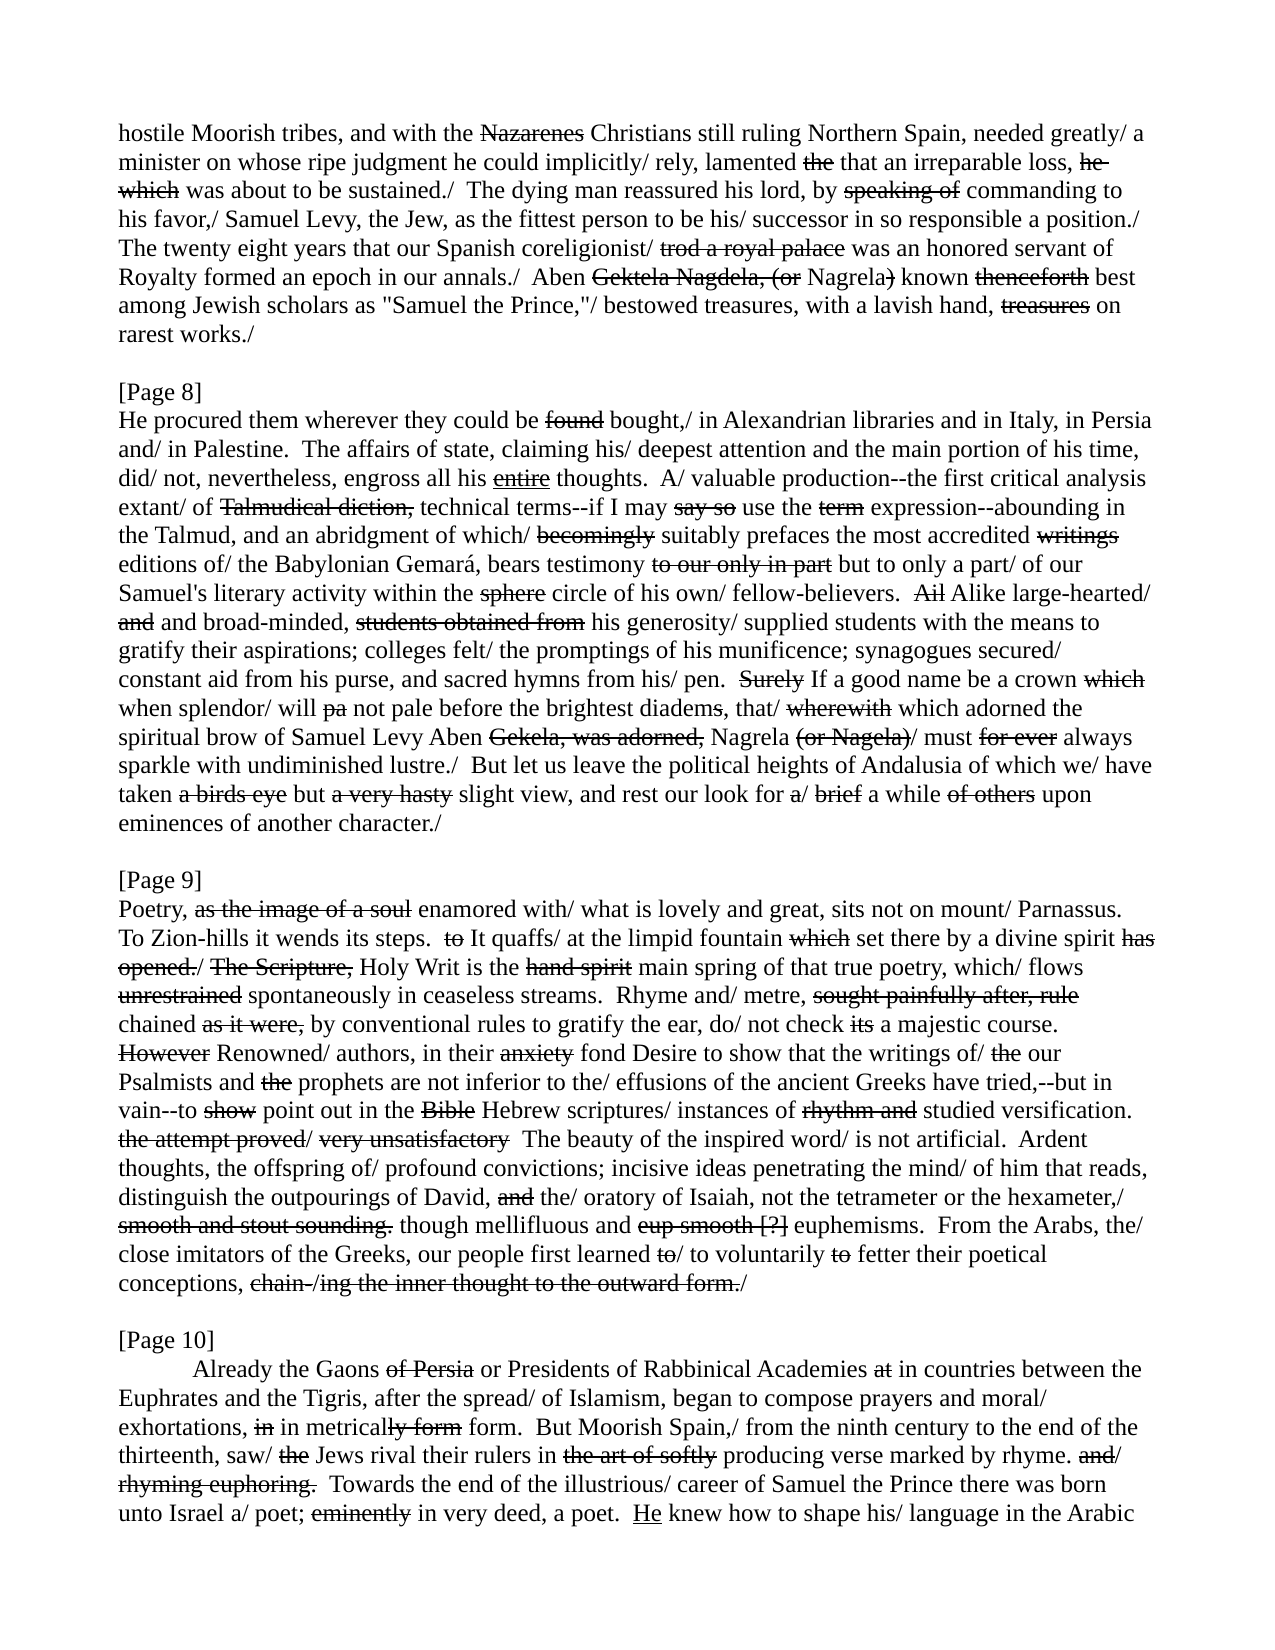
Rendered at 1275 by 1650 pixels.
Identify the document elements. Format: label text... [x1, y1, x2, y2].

text [Page 8] [118, 377, 1157, 406]
text Poetry, as the image of a soul enamored with/ what is lovely and great, sits not on mount/ Parnassus. To Zion-hills it wends its steps. to It quaffs/ at the limpid fountain which set there by a divine spirit has opened./ The Scripture, Holy Writ is the hand spirit main spring of that true poetry, which/ flows unrestrained spontaneously in ceaseless streams. Rhyme and/ metre, sought painfully after, rule chained as it were, by conventional rules to gratify the ear, do/ not check its a majestic course. However Renowned/ authors, in their anxiety fond Desire to show that the writings of/ the our Psalmists and the prophets are not inferior to the/ effusions of the ancient Greeks have tried,--but in vain--to show point out in the Bible Hebrew scriptures/ instances of rhythm and studied versification. the attempt proved/ very unsatisfactory The beauty of the inspired word/ is not artificial. Ardent thoughts, the offspring of/ profound convictions; incisive ideas penetrating the mind/ of him that reads, distinguish the outpourings of David, and the/ oratory of Isaiah, not the tetrameter or the hexameter,/ smooth and stout sounding. though mellifluous and eup smooth [?] euphemisms. From the Arabs, the/ close imitators of the Greeks, our people first learned to/ to voluntarily to fetter their poetical conceptions, chain-/ing the inner thought to the outward form./ [118, 894, 1157, 1297]
text [Page 10] [118, 1326, 1157, 1354]
text hostile Moorish tribes, and with the Nazarenes Christians still ruling Northern Spain, needed greatly/ a minister on whose ripe judgment he could implicitly/ rely, lamented the that an irreparable loss, he which was about to be sustained./ The dying man reassured his lord, by speaking of commanding to his favor,/ Samuel Levy, the Jew, as the fittest person to be his/ successor in so responsible a position./ [118, 118, 1157, 233]
text [Page 9] [118, 866, 1157, 894]
text He procured them wherever they could be found bought,/ in Alexandrian libraries and in Italy, in Persia and/ in Palestine. The affairs of state, claiming his/ deepest attention and the main portion of his time, did/ not, nevertheless, engross all his entire thoughts. A/ valuable production--the first critical analysis extant/ of Talmudical diction, technical terms--if I may say so use the term expression--abounding in the Talmud, and an abridgment of which/ becomingly suitably prefaces the most accredited writings editions of/ the Babylonian Gemará, bears testimony to our only in part but to only a part/ of our Samuel's literary activity within the sphere circle of his own/ fellow-believers. Ail Alike large-hearted/ and and broad-minded, students obtained from his generosity/ supplied students with the means to gratify their aspirations; colleges felt/ the promptings of his munificence; synagogues secured/ constant aid from his purse, and sacred hymns from his/ pen. Surely If a good name be a crown which when splendor/ will pa not pale before the brightest diadems, that/ wherewith which adorned the spiritual brow of Samuel Levy Aben Gekela, was adorned, Nagrela (or Nagela)/ must for ever always sparkle with undiminished lustre./ But let us leave the political heights of Andalusia of which we/ have taken a birds eye but a very hasty slight view, and rest our look for a/ brief a while of others upon eminences of another character./ [118, 406, 1157, 837]
text The twenty eight years that our Spanish coreligionist/ trod a royal palace was an honored servant of Royalty formed an epoch in our annals./ Aben Gektela Nagdela, (or Nagrela) known thenceforth best among Jewish scholars as "Samuel the Prince,"/ bestowed treasures, with a lavish hand, treasures on rarest works./ [118, 233, 1157, 348]
text Already the Gaons of Persia or Presidents of Rabbinical Academies at in countries between the Euphrates and the Tigris, after the spread/ of Islamism, began to compose prayers and moral/ exhortations, in in metrically form form. But Moorish Spain,/ from the ninth century to the end of the thirteenth, saw/ the Jews rival their rulers in the art of softly producing verse marked by rhyme. and/ rhyming euphoring. Towards the end of the illustrious/ career of Samuel the Prince there was born unto Israel a/ poet; eminently in very deed, a poet. He knew how to shape his/ language in the Arabic [118, 1354, 1157, 1527]
